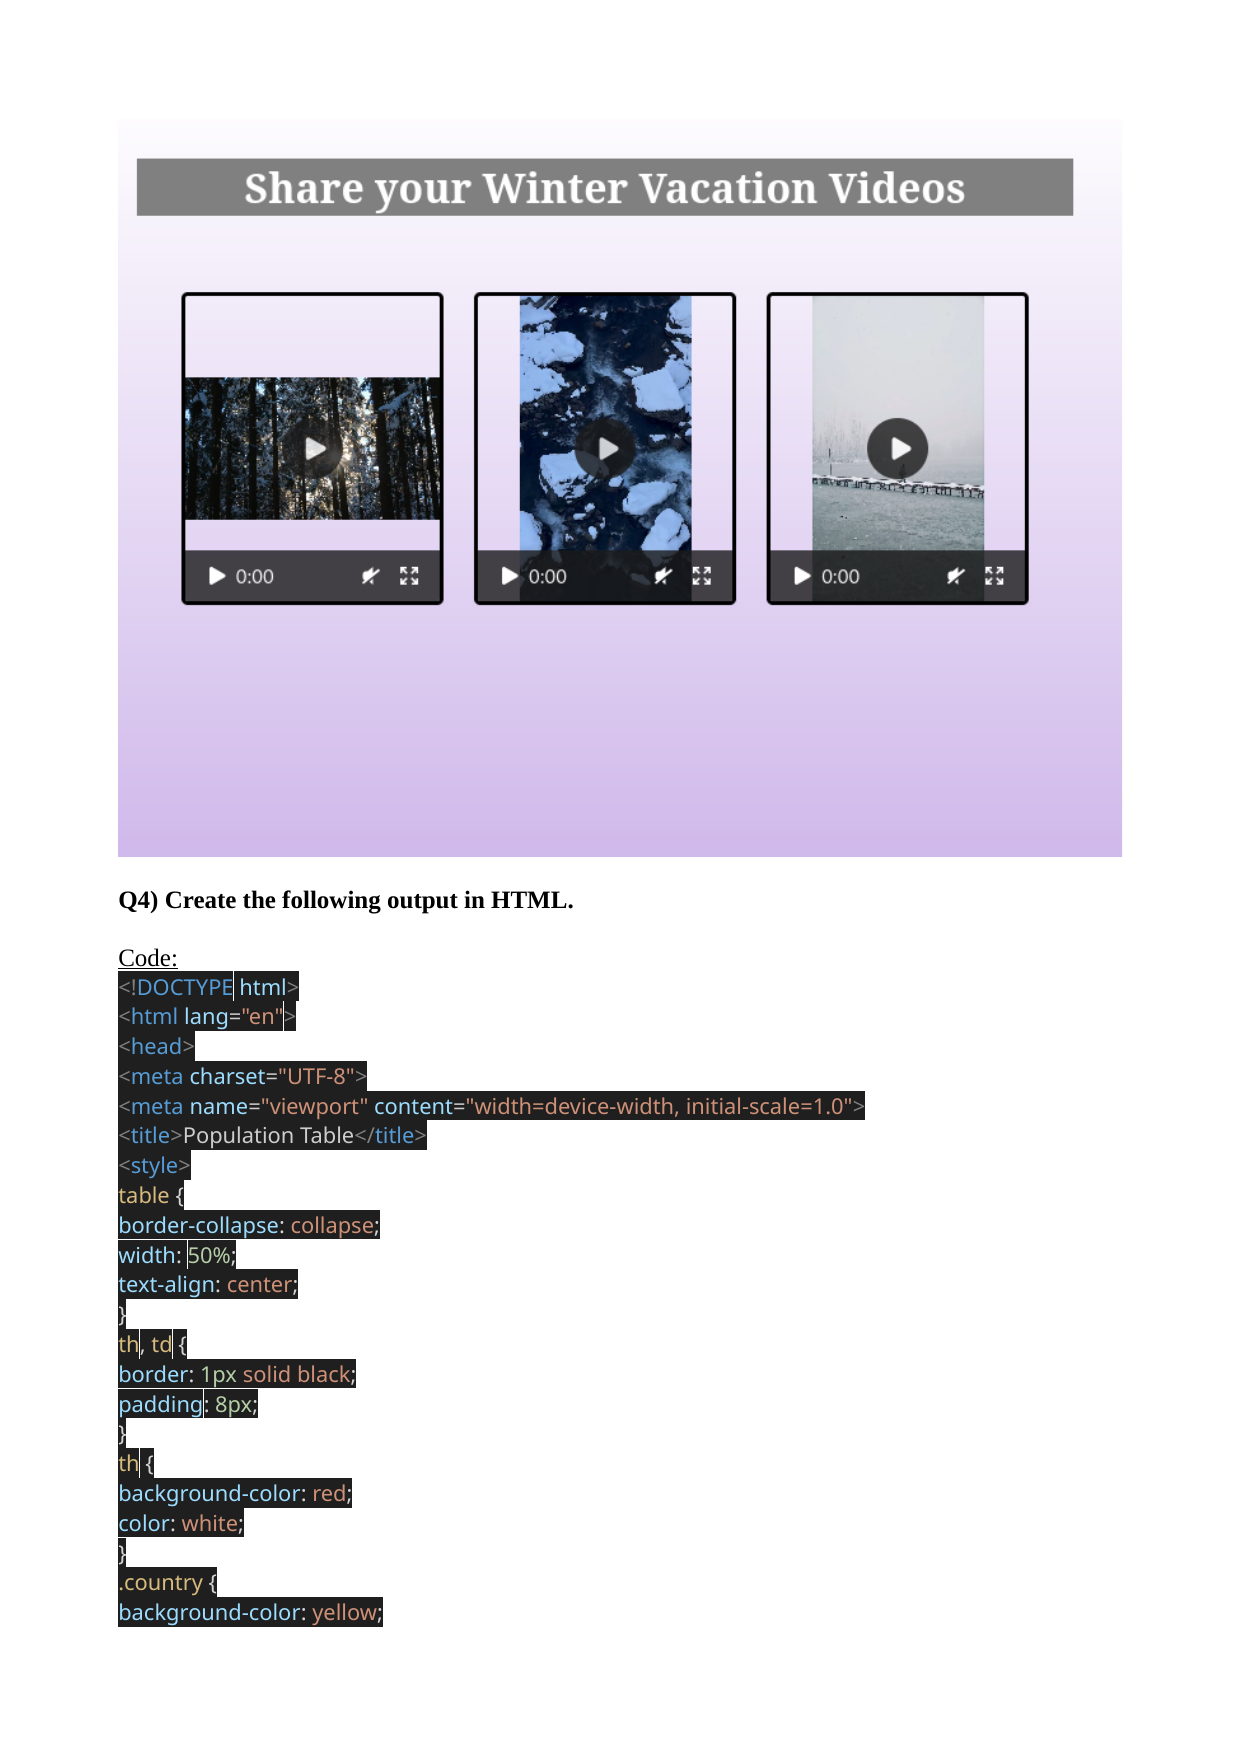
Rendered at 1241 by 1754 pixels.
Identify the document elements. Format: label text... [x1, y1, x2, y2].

text Q4) Create the following output in HTML. [118, 885, 1122, 914]
picture [118, 118, 1123, 857]
text padding: 8px; [118, 1388, 1122, 1418]
text .country { [118, 1567, 1122, 1597]
text <title>Population Table</title> [118, 1120, 1122, 1150]
text th { [118, 1448, 1122, 1478]
text border-collapse: collapse; [118, 1210, 1122, 1239]
text <meta name="viewport" content="width=device-width, initial-scale=1.0"> [118, 1091, 1122, 1120]
text <head> [118, 1031, 1122, 1061]
text background-color: yellow; [118, 1597, 1122, 1627]
text color: white; [118, 1508, 1122, 1537]
text <!DOCTYPE html> [118, 971, 1122, 1001]
text <html lang="en"> [118, 1001, 1122, 1031]
text width: 50%; [118, 1239, 1122, 1269]
text <style> [118, 1150, 1122, 1180]
text table { [118, 1180, 1122, 1210]
text } [118, 1418, 1122, 1448]
text border: 1px solid black; [118, 1359, 1122, 1388]
text background-color: red; [118, 1478, 1122, 1508]
text <meta charset="UTF-8"> [118, 1061, 1122, 1091]
text } [118, 1537, 1122, 1567]
text Code: [118, 943, 1122, 971]
text text-align: center; [118, 1269, 1122, 1299]
text th, td { [118, 1329, 1122, 1359]
text } [118, 1299, 1122, 1329]
